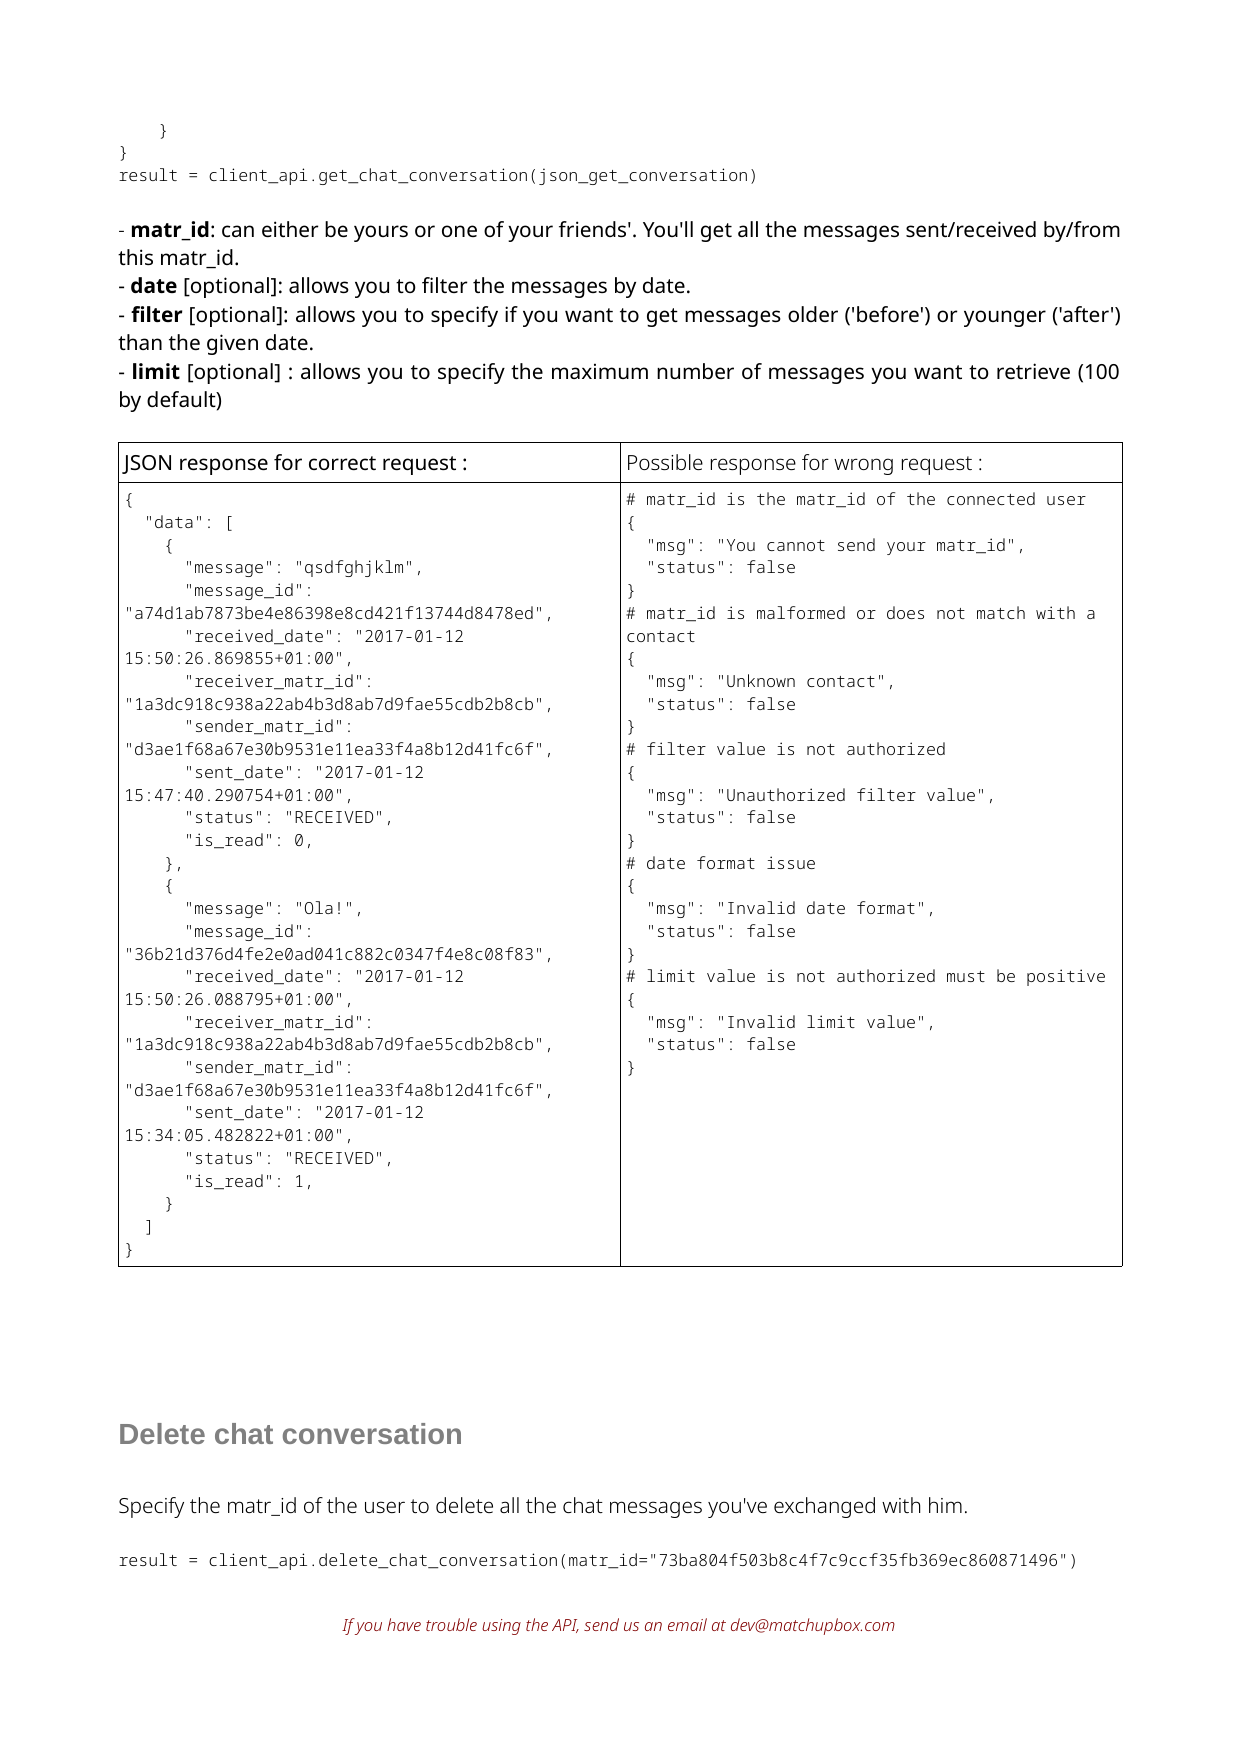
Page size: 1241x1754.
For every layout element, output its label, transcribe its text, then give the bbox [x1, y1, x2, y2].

text } [118, 118, 1122, 141]
text - matr_id: can either be yours or one of your friends'. You'll get all the messages sent/received by/from this matr_id. [118, 215, 1122, 272]
text result = client_api.delete_chat_conversation(matr_id="73ba804f503b8c4f7c9ccf35fb369ec860871496") [118, 1548, 1122, 1571]
text } [118, 141, 1122, 163]
table_cell # matr_id is the matr_id of the connected user { "msg": "You cannot send your matr_id", "status": false } # matr_id is malformed or does not match with a contact { "msg": "Unknown contact", "status": false } # filter value is not authorized { "msg": "Unauthorized filter value", "status": false } # date format issue { "msg": "Invalid date format", "status": false } # limit value is not authorized must be positive { "msg": "Invalid limit value", "status": false } [621, 483, 1122, 1266]
table_cell { "data": [ { "message": "qsdfghjklm", "message_id": "a74d1ab7873be4e86398e8cd421f13744d8478ed", "received_date": "2017-01-12 15:50:26.869855+01:00", "receiver_matr_id": "1a3dc918c938a22ab4b3d8ab7d9fae55cdb2b8cb", "sender_matr_id": "d3ae1f68a67e30b9531e11ea33f4a8b12d41fc6f", "sent_date": "2017-01-12 15:47:40.290754+01:00", "status": "RECEIVED", "is_read": 0, }, { "message": "Ola!", "message_id": "36b21d376d4fe2e0ad041c882c0347f4e8c08f83", "received_date": "2017-01-12 15:50:26.088795+01:00", "receiver_matr_id": "1a3dc918c938a22ab4b3d8ab7d9fae55cdb2b8cb", "sender_matr_id": "d3ae1f68a67e30b9531e11ea33f4a8b12d41fc6f", "sent_date": "2017-01-12 15:34:05.482822+01:00", "status": "RECEIVED", "is_read": 1, } ] } [119, 483, 620, 1266]
text result = client_api.get_chat_conversation(json_get_conversation) [118, 163, 1122, 186]
text - limit [optional] : allows you to specify the maximum number of messages you want to retrieve (100 by default) [118, 357, 1122, 414]
text - date [optional]: allows you to filter the messages by date. [118, 272, 1122, 300]
text Specify the matr_id of the user to delete all the chat messages you've exchanged with him. [118, 1491, 1122, 1520]
table_header Possible response for wrong request : [621, 443, 1122, 482]
table_header JSON response for correct request : [119, 443, 620, 482]
subtitle Delete chat conversation [118, 1417, 1122, 1451]
text - filter [optional]: allows you to specify if you want to get messages older ('before') or younger ('after') than the given date. [118, 300, 1122, 357]
